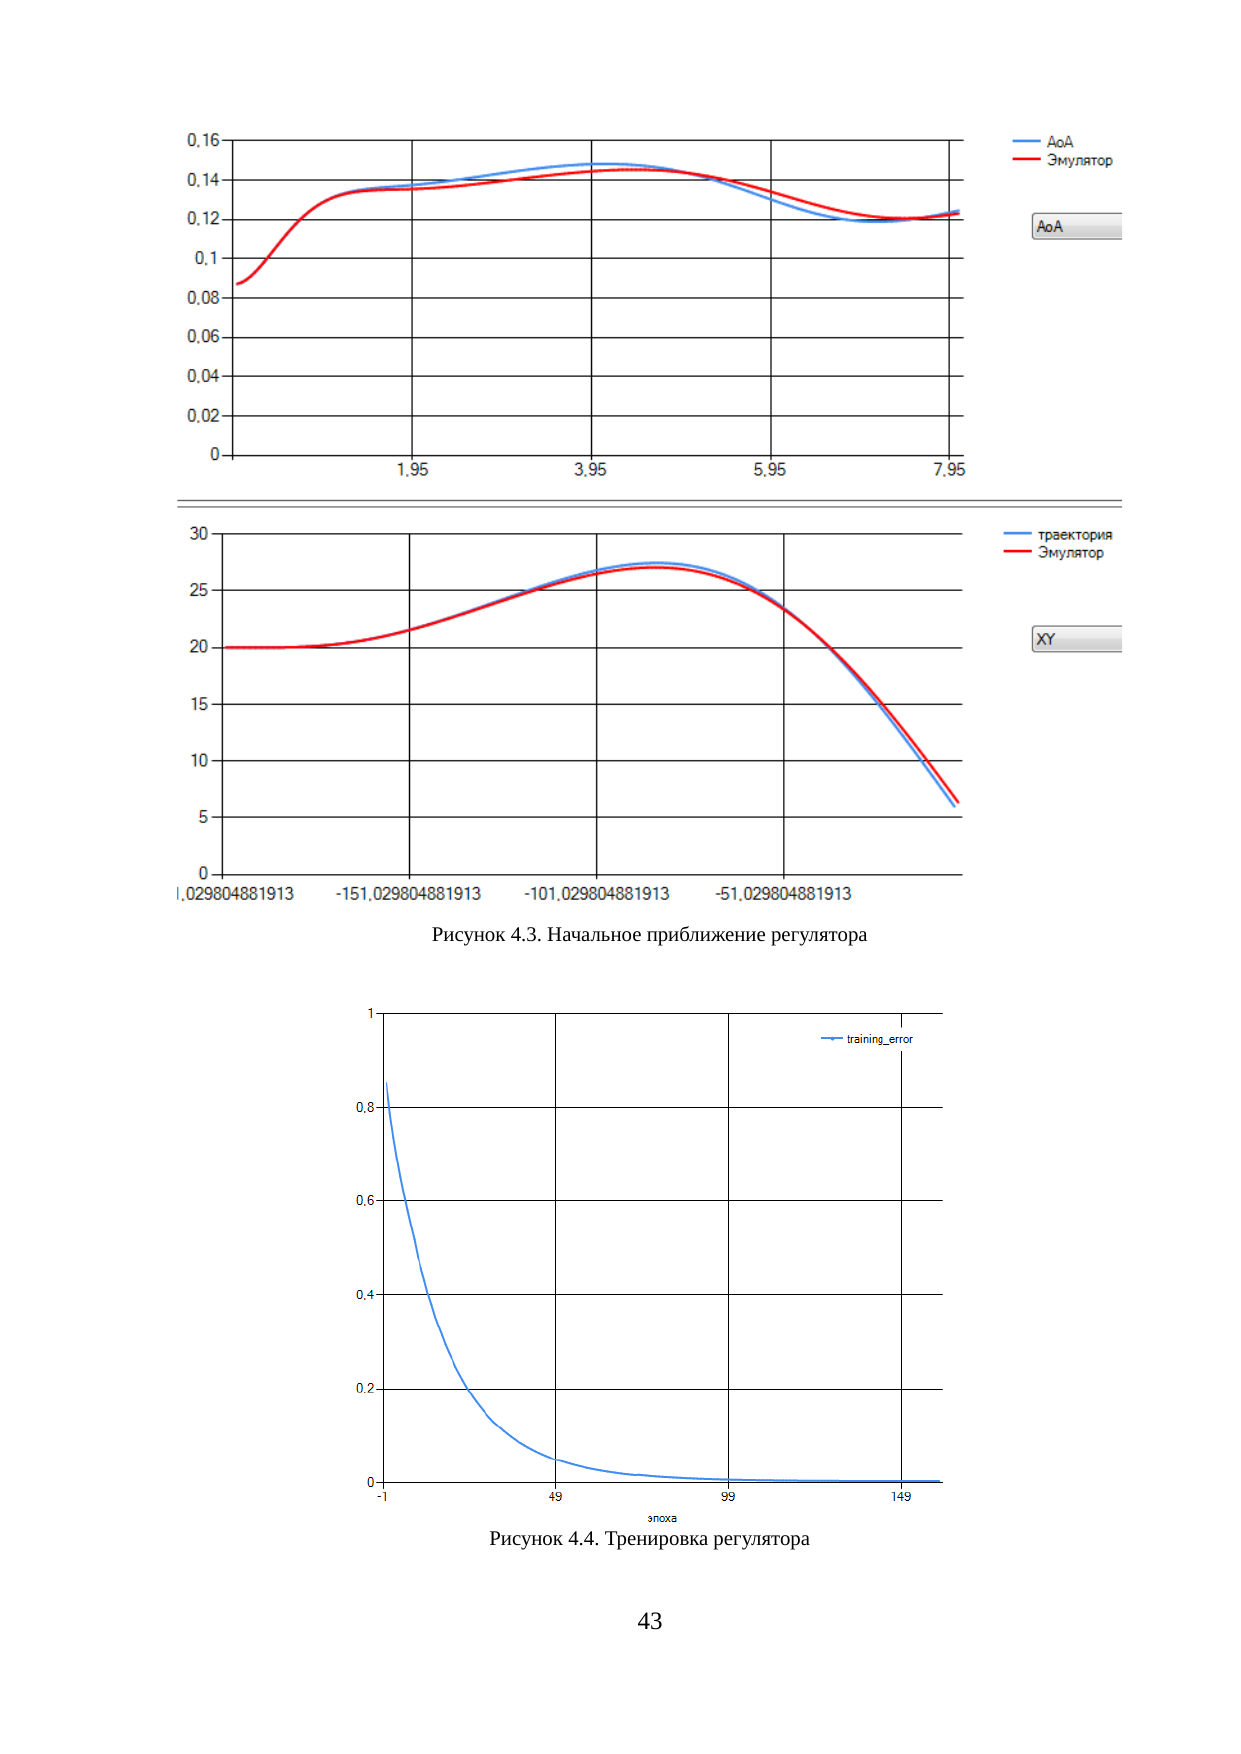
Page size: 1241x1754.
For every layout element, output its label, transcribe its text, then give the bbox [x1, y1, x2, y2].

picture [177, 118, 1123, 923]
text Рисунок 4.3. Начальное приближение регулятора [177, 923, 1122, 946]
picture [354, 994, 946, 1526]
text Рисунок 4.4. Тренировка регулятора [177, 994, 1122, 1550]
